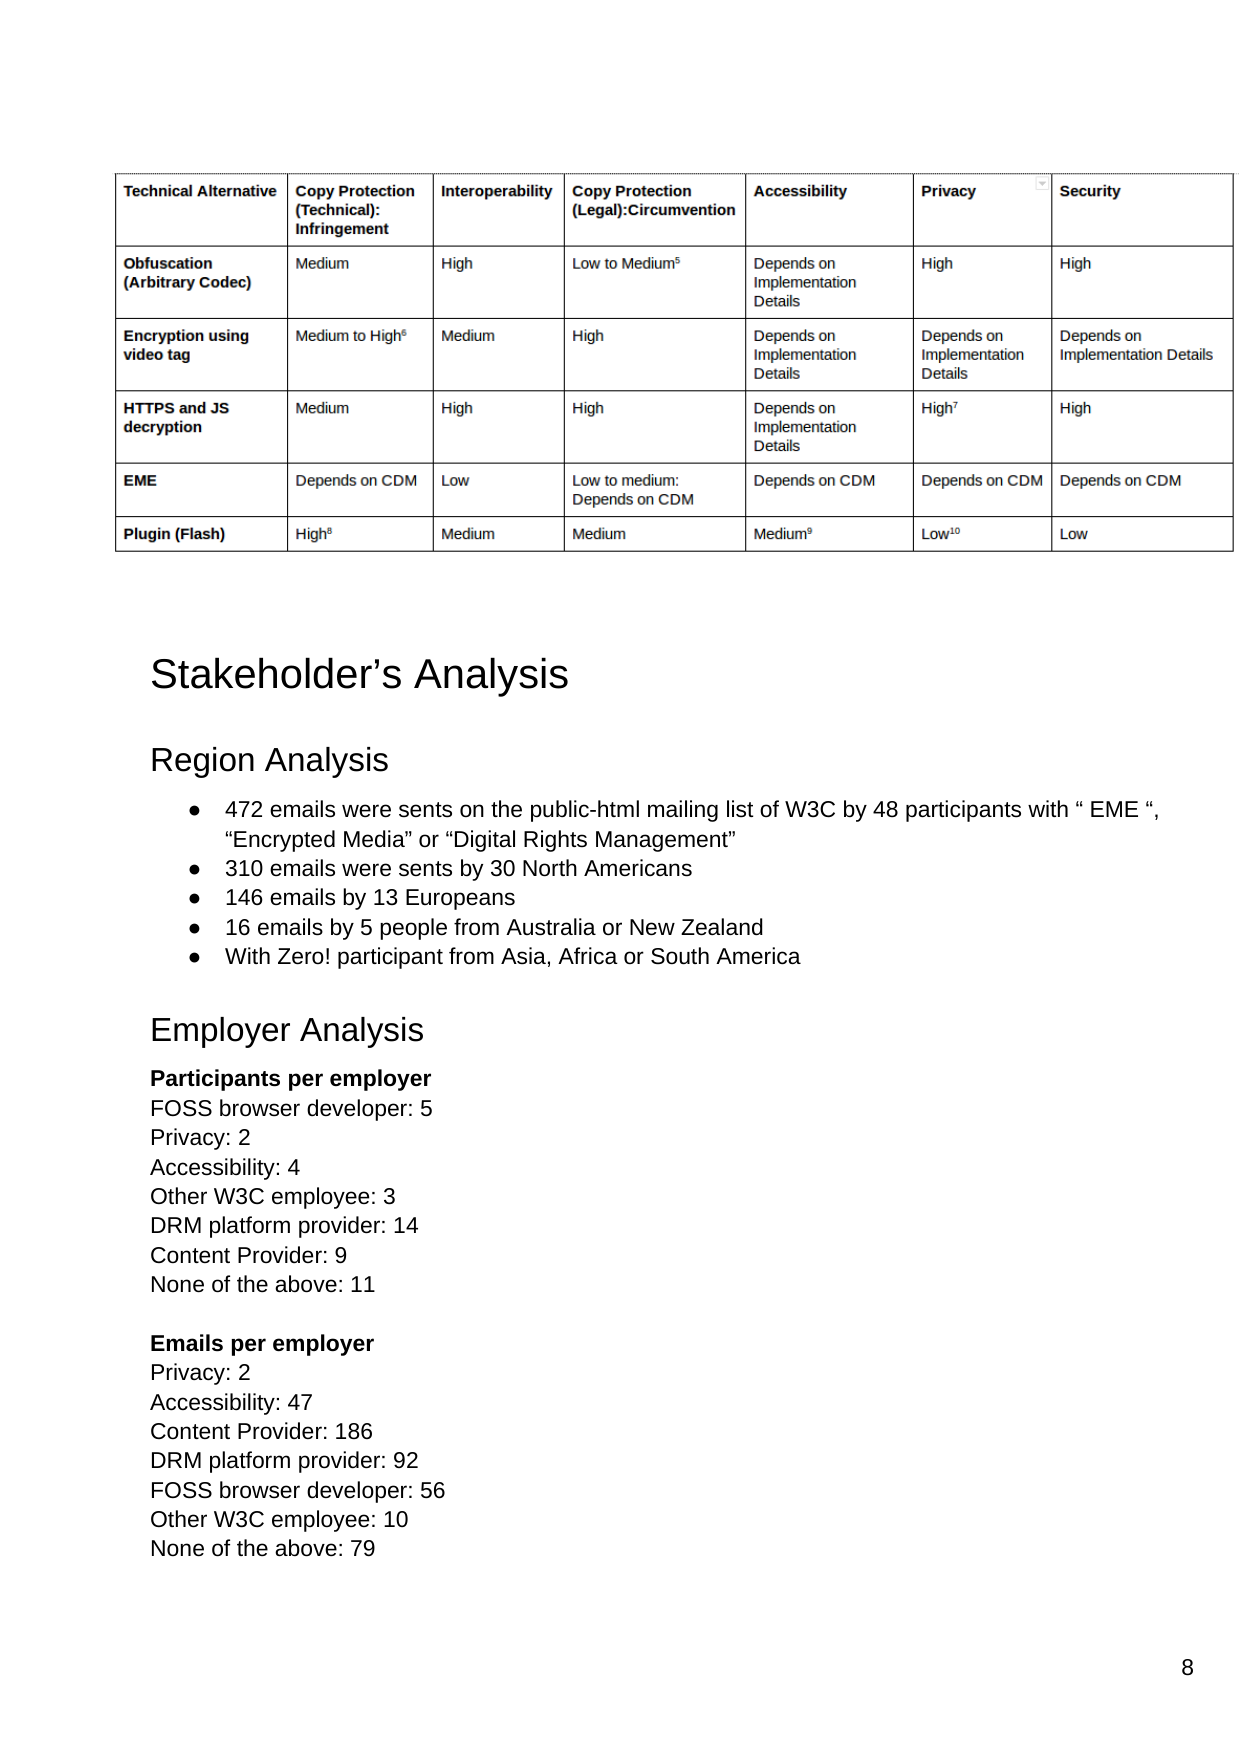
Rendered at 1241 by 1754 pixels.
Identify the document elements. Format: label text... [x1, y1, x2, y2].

subtitle Region Analysis [150, 742, 1194, 779]
picture [112, 168, 1240, 557]
subtitle Employer Analysis [150, 1011, 1194, 1048]
list 16 emails by 5 people from Australia or New Zealand [187, 914, 1194, 940]
text Emails per employer [150, 1330, 1194, 1356]
text Participants per employer FOSS browser developer: 5 Privacy: 2 Accessibility: 4 Other W3C employee: 3 DRM platform provider: 14 Content Provider: 9 None of the above: 11 [150, 1066, 1194, 1297]
list 146 emails by 13 Europeans [187, 885, 1194, 911]
text None of the above: 79 [150, 1536, 1194, 1562]
subtitle Stakeholder’s Analysis [150, 651, 1194, 697]
list 310 emails were sents by 30 North Americans [187, 856, 1194, 881]
list With Zero! participant from Asia, Africa or South America [187, 944, 1194, 969]
list 472 emails were sents on the public-html mailing list of W3C by 48 participants with “ EME “, “Encrypted Media” or “Digital Rights Management” [187, 797, 1194, 852]
text Privacy: 2 Accessibility: 47 Content Provider: 186 DRM platform provider: 92 FOSS browser developer: 56 Other W3C employee: 10 [150, 1360, 1194, 1532]
